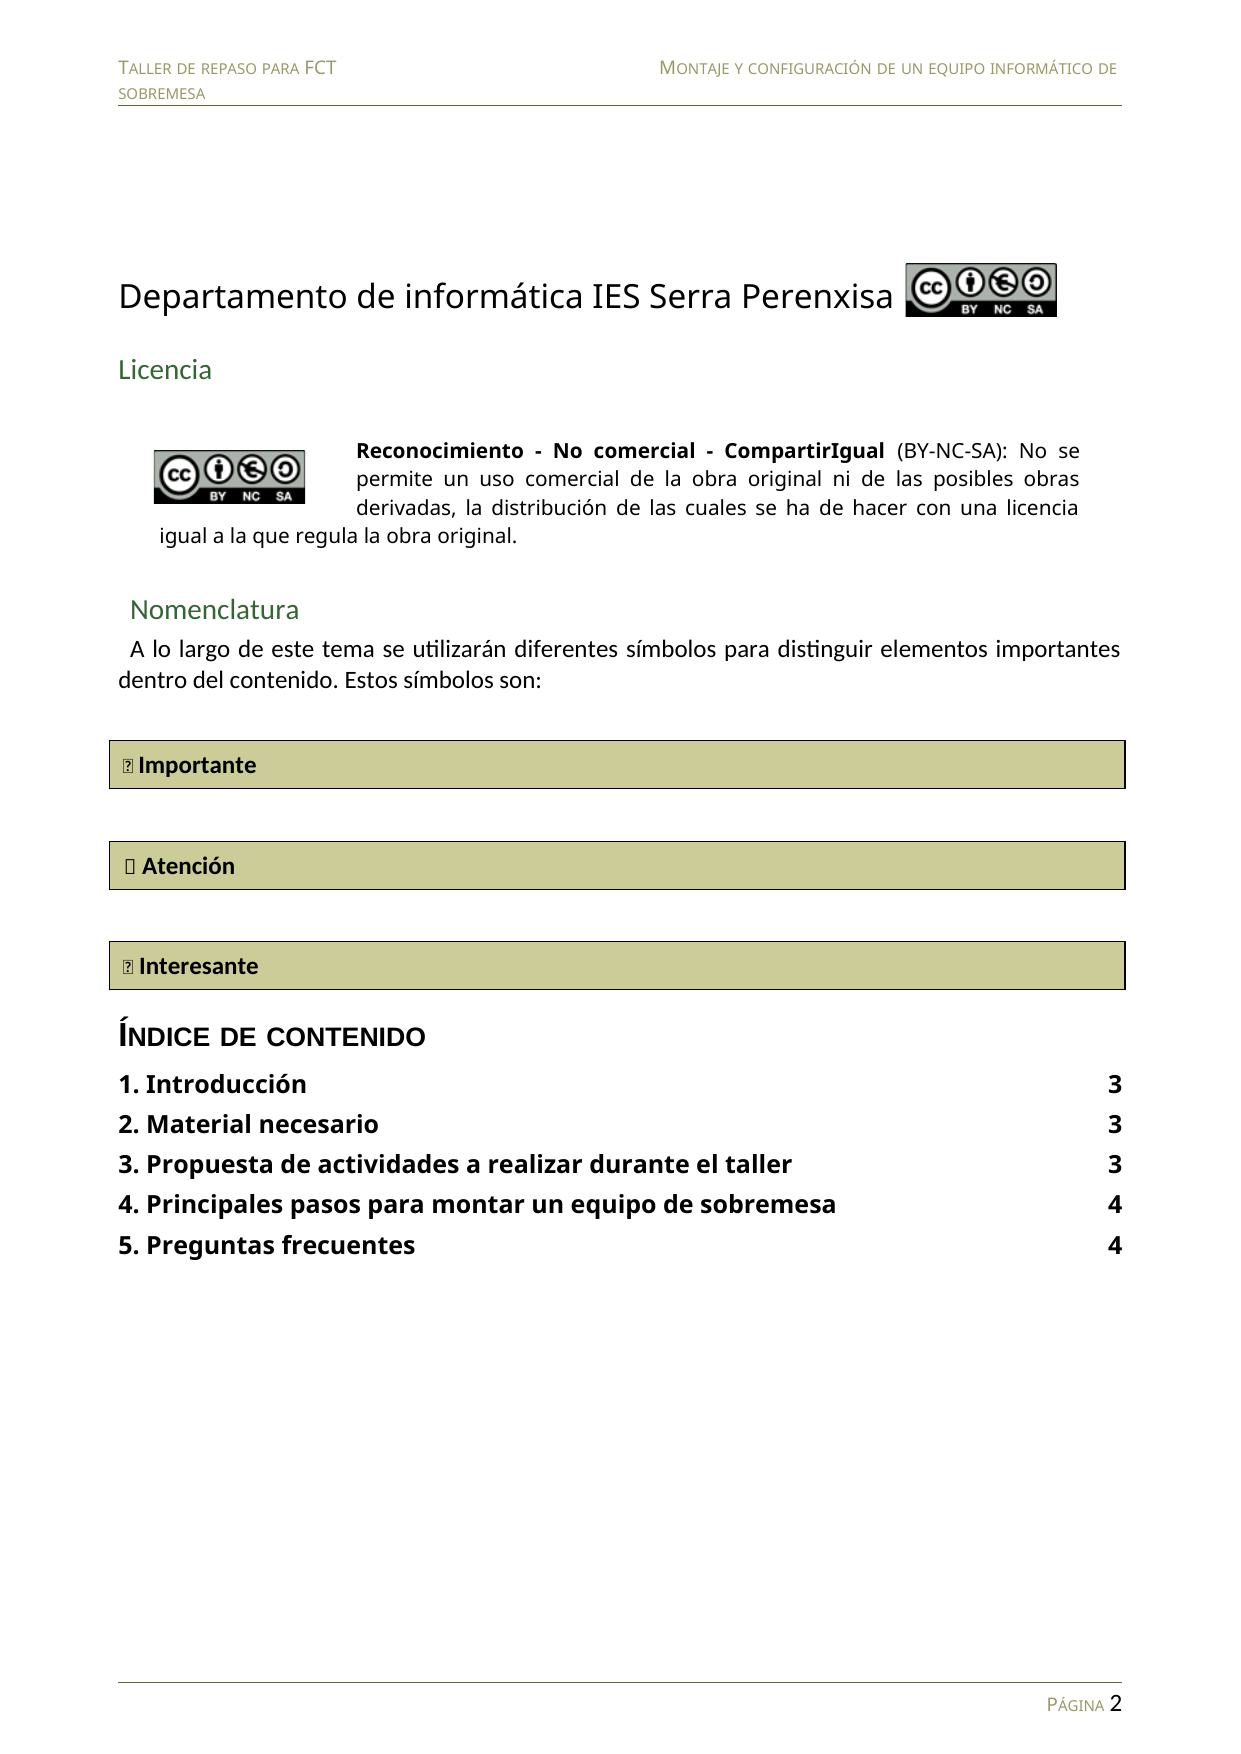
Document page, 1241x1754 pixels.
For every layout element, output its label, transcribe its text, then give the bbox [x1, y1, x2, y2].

text 1. Introducción 3 [118, 1066, 1122, 1100]
text Índice de contenido [118, 1015, 1122, 1054]
text 2. Material necesario 3 [118, 1107, 1122, 1141]
text Departamento de informática IES Serra Perenxisa [118, 273, 1122, 319]
text 4. Principales pasos para montar un equipo de sobremesa 4 [118, 1187, 1122, 1221]
text 3. Propuesta de actividades a realizar durante el taller 3 [118, 1147, 1122, 1181]
text Licencia [118, 351, 1122, 386]
text ❕ Atención [110, 842, 1124, 889]
text A lo largo de este tema se utilizarán diferentes símbolos para distinguir elementos importantes dentro del contenido. Estos símbolos son: [118, 633, 1122, 694]
text Reconocimiento - No comercial - CompartirIgual (BY-NC-SA): No se permite un uso comercial de la obra original ni de las posibles obras derivadas, la distribución de las cuales se ha de hacer con una licencia igual a la que regula la obra original. [159, 436, 1080, 550]
text 5. Preguntas frecuentes 4 [118, 1227, 1122, 1262]
picture [153, 450, 306, 504]
text 📖 Importante [110, 741, 1124, 788]
picture [905, 263, 1057, 317]
text Nomenclatura [118, 591, 1122, 627]
text 💬 Interesante [110, 942, 1124, 989]
